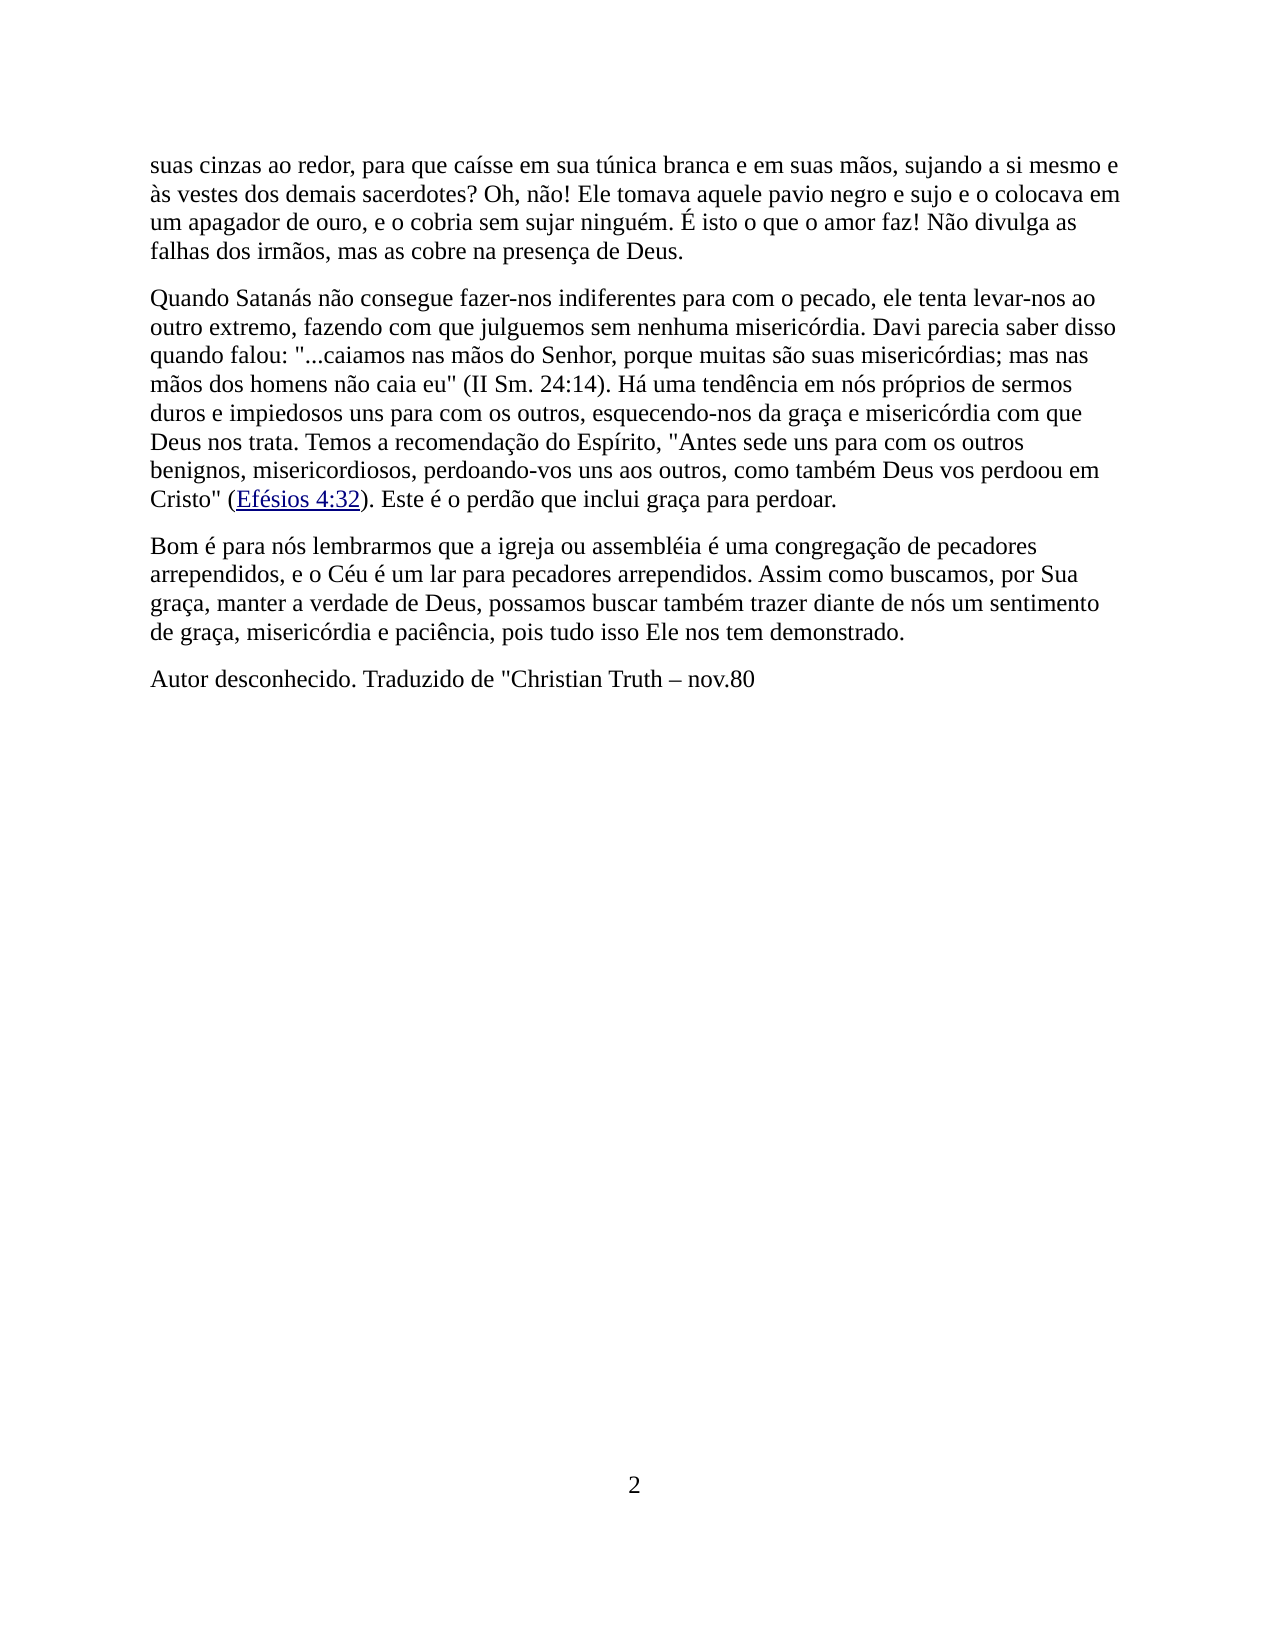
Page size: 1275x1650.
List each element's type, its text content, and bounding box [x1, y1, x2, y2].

text suas cinzas ao redor, para que caísse em sua túnica branca e em suas mãos, sujando a si mesmo e às vestes dos demais sacerdotes? Oh, não! Ele tomava aquele pavio negro e sujo e o colocava em um apagador de ouro, e o cobria sem sujar ninguém. É isto o que o amor faz! Não divulga as falhas dos irmãos, mas as cobre na presença de Deus. [150, 150, 1125, 265]
text Quando Satanás não consegue fazer-nos indiferentes para com o pecado, ele tenta levar-nos ao outro extremo, fazendo com que julguemos sem nenhuma misericórdia. Davi parecia saber disso quando falou: "...caiamos nas mãos do Senhor, porque muitas são suas misericórdias; mas nas mãos dos homens não caia eu" (II Sm. 24:14). Há uma tendência em nós próprios de sermos duros e impiedosos uns para com os outros, esquecendo-nos da graça e misericórdia com que Deus nos trata. Temos a recomendação do Espírito, "Antes sede uns para com os outros benignos, misericordiosos, perdoando-vos uns aos outros, como também Deus vos perdoou em Cristo" (Efésios 4:32). Este é o perdão que inclui graça para perdoar. [150, 283, 1125, 513]
text Bom é para nós lembrarmos que a igreja ou assembléia é uma congregação de pecadores arrependidos, e o Céu é um lar para pecadores arrependidos. Assim como buscamos, por Sua graça, manter a verdade de Deus, possamos buscar também trazer diante de nós um sentimento de graça, misericórdia e paciência, pois tudo isso Ele nos tem demonstrado. [150, 531, 1125, 646]
text Autor desconhecido. Traduzido de "Christian Truth – nov.80 [150, 664, 1125, 692]
